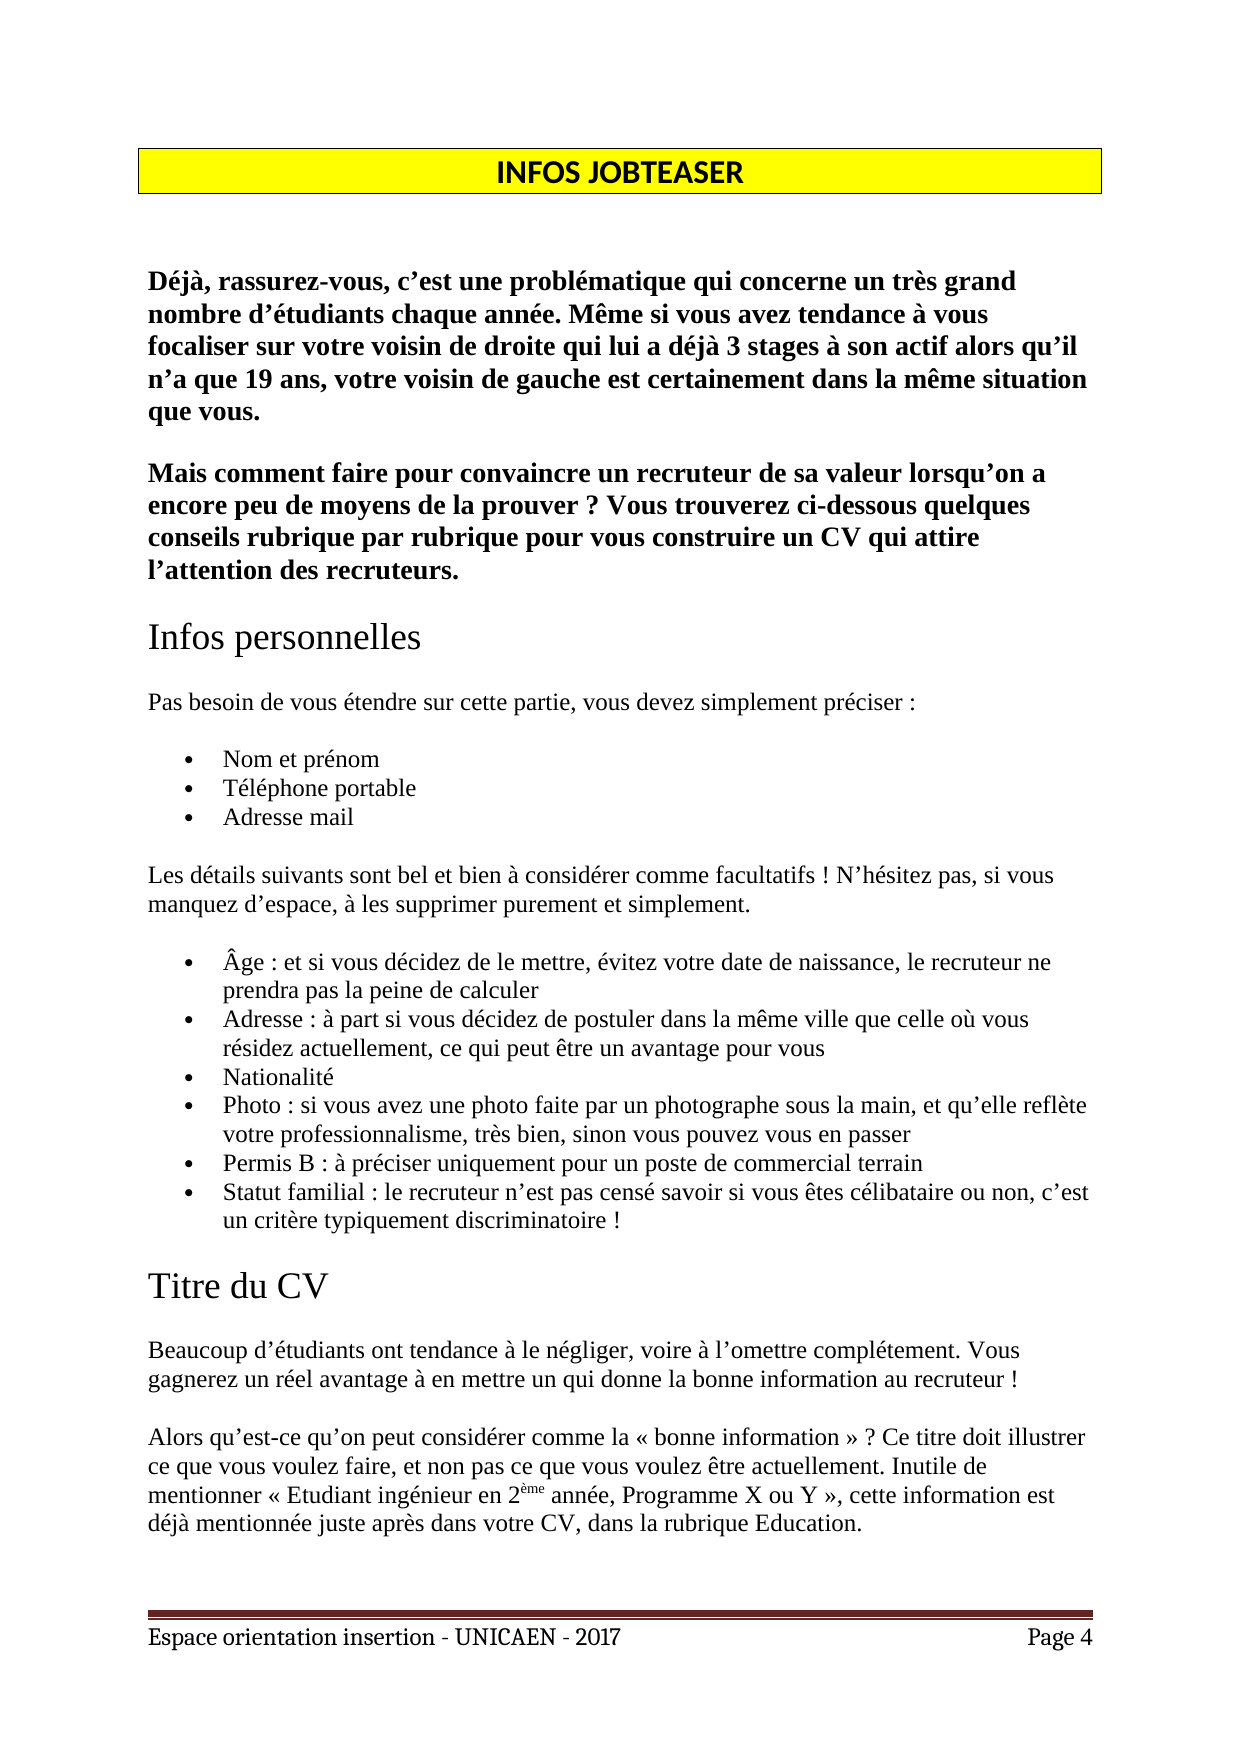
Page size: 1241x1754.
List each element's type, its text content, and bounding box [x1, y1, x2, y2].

list Nationalité [185, 1062, 1093, 1090]
subtitle Mais comment faire pour convaincre un recruteur de sa valeur lorsqu’on a encore peu de moyens de la prouver ? Vous trouverez ci-dessous quelques conseils rubrique par rubrique pour vous construire un CV qui attire l’attention des recruteurs. [148, 456, 1093, 585]
text Beaucoup d’étudiants ont tendance à le négliger, voire à l’omettre complétement. Vous gagnerez un réel avantage à en mettre un qui donne la bonne information au recruteur ! [148, 1336, 1093, 1393]
text Les détails suivants sont bel et bien à considérer comme facultatifs ! N’hésitez pas, si vous manquez d’espace, à les supprimer purement et simplement. [148, 860, 1093, 917]
list Statut familial : le recruteur n’est pas censé savoir si vous êtes célibataire ou non, c’est un critère typiquement discriminatoire ! [185, 1177, 1093, 1234]
list Nom et prénom [185, 744, 1093, 773]
subtitle Déjà, rassurez-vous, c’est une problématique qui concerne un très grand nombre d’étudiants chaque année. Même si vous avez tendance à vous focaliser sur votre voisin de droite qui lui a déjà 3 stages à son actif alors qu’il n’a que 19 ans, votre voisin de gauche est certainement dans la même situation que vous. [148, 264, 1093, 426]
text Alors qu’est-ce qu’on peut considérer comme la « bonne information » ? Ce titre doit illustrer ce que vous voulez faire, et non pas ce que vous voulez être actuellement. Inutile de mentionner « Etudiant ingénieur en 2ème année, Programme X ou Y », cette information est déjà mentionnée juste après dans votre CV, dans la rubrique Education. [148, 1422, 1093, 1537]
list Âge : et si vous décidez de le mettre, évitez votre date de naissance, le recruteur ne prendra pas la peine de calculer [185, 947, 1093, 1004]
list Adresse : à part si vous décidez de postuler dans la même ville que celle où vous résidez actuellement, ce qui peut être un avantage pour vous [185, 1004, 1093, 1062]
list Permis B : à préciser uniquement pour un poste de commercial terrain [185, 1148, 1093, 1177]
list Téléphone portable [185, 773, 1093, 802]
text INFOS JOBTEASER [139, 149, 1101, 193]
list Photo : si vous avez une photo faite par un photographe sous la main, et qu’elle reflète votre professionnalisme, très bien, sinon vous pouvez vous en passer [185, 1090, 1093, 1148]
subtitle Infos personnelles [148, 614, 1093, 657]
subtitle Titre du CV [148, 1263, 1093, 1306]
list Adresse mail [185, 802, 1093, 831]
text Pas besoin de vous étendre sur cette partie, vous devez simplement préciser : [148, 687, 1093, 715]
